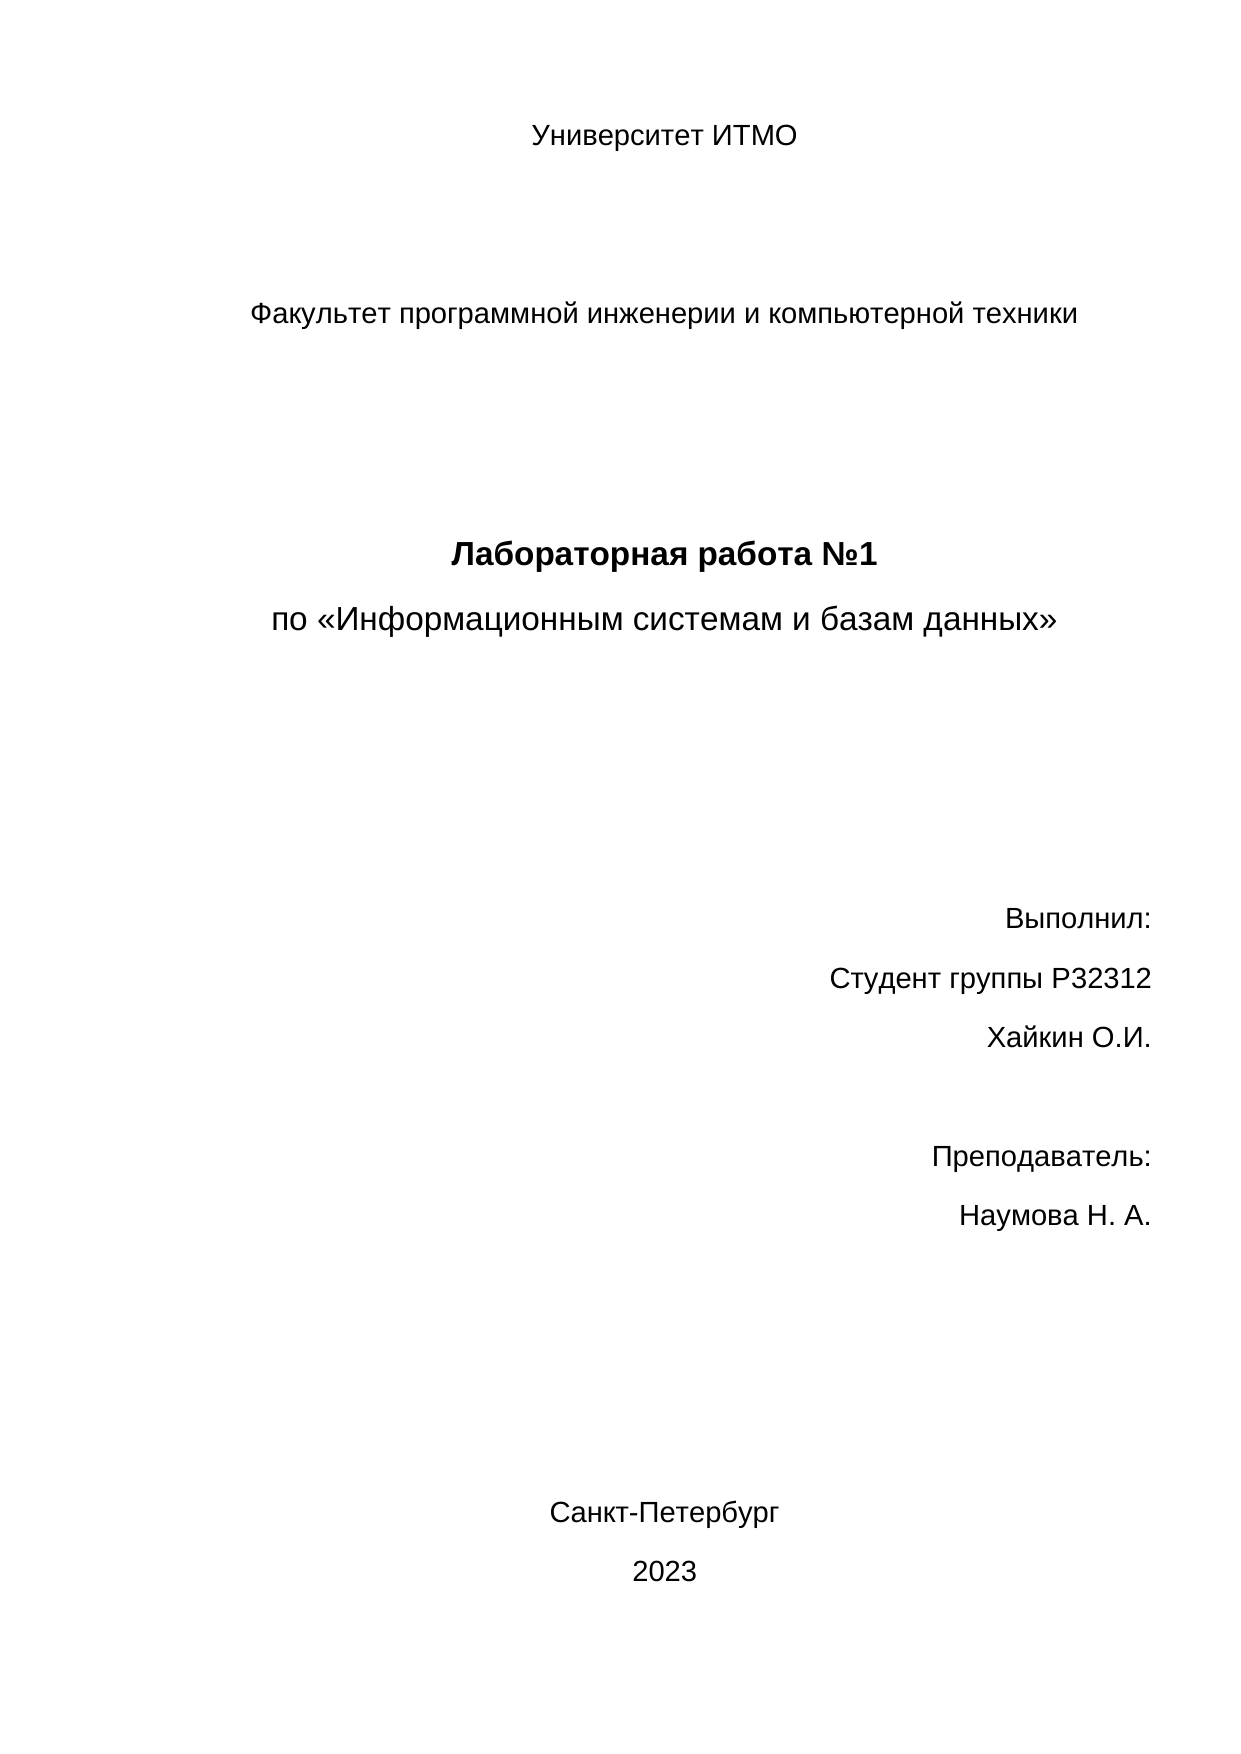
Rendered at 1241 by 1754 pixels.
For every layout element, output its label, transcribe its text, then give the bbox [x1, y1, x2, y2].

text Наумова Н. А. [177, 1198, 1152, 1232]
text Факультет программной инженерии и компьютерной техники [177, 296, 1152, 330]
text Лабораторная работа №1 [177, 534, 1152, 572]
text по «Информационным системам и базам данных» [177, 599, 1152, 637]
text Студент группы P32312 [177, 961, 1152, 994]
text 2023 [177, 1554, 1152, 1588]
text Университет ИТМО [177, 118, 1152, 152]
text Санкт-Петербург [177, 1495, 1152, 1528]
text Преподаватель: [177, 1139, 1152, 1172]
text Хайкин О.И. [177, 1020, 1152, 1053]
text Выполнил: [177, 901, 1152, 935]
